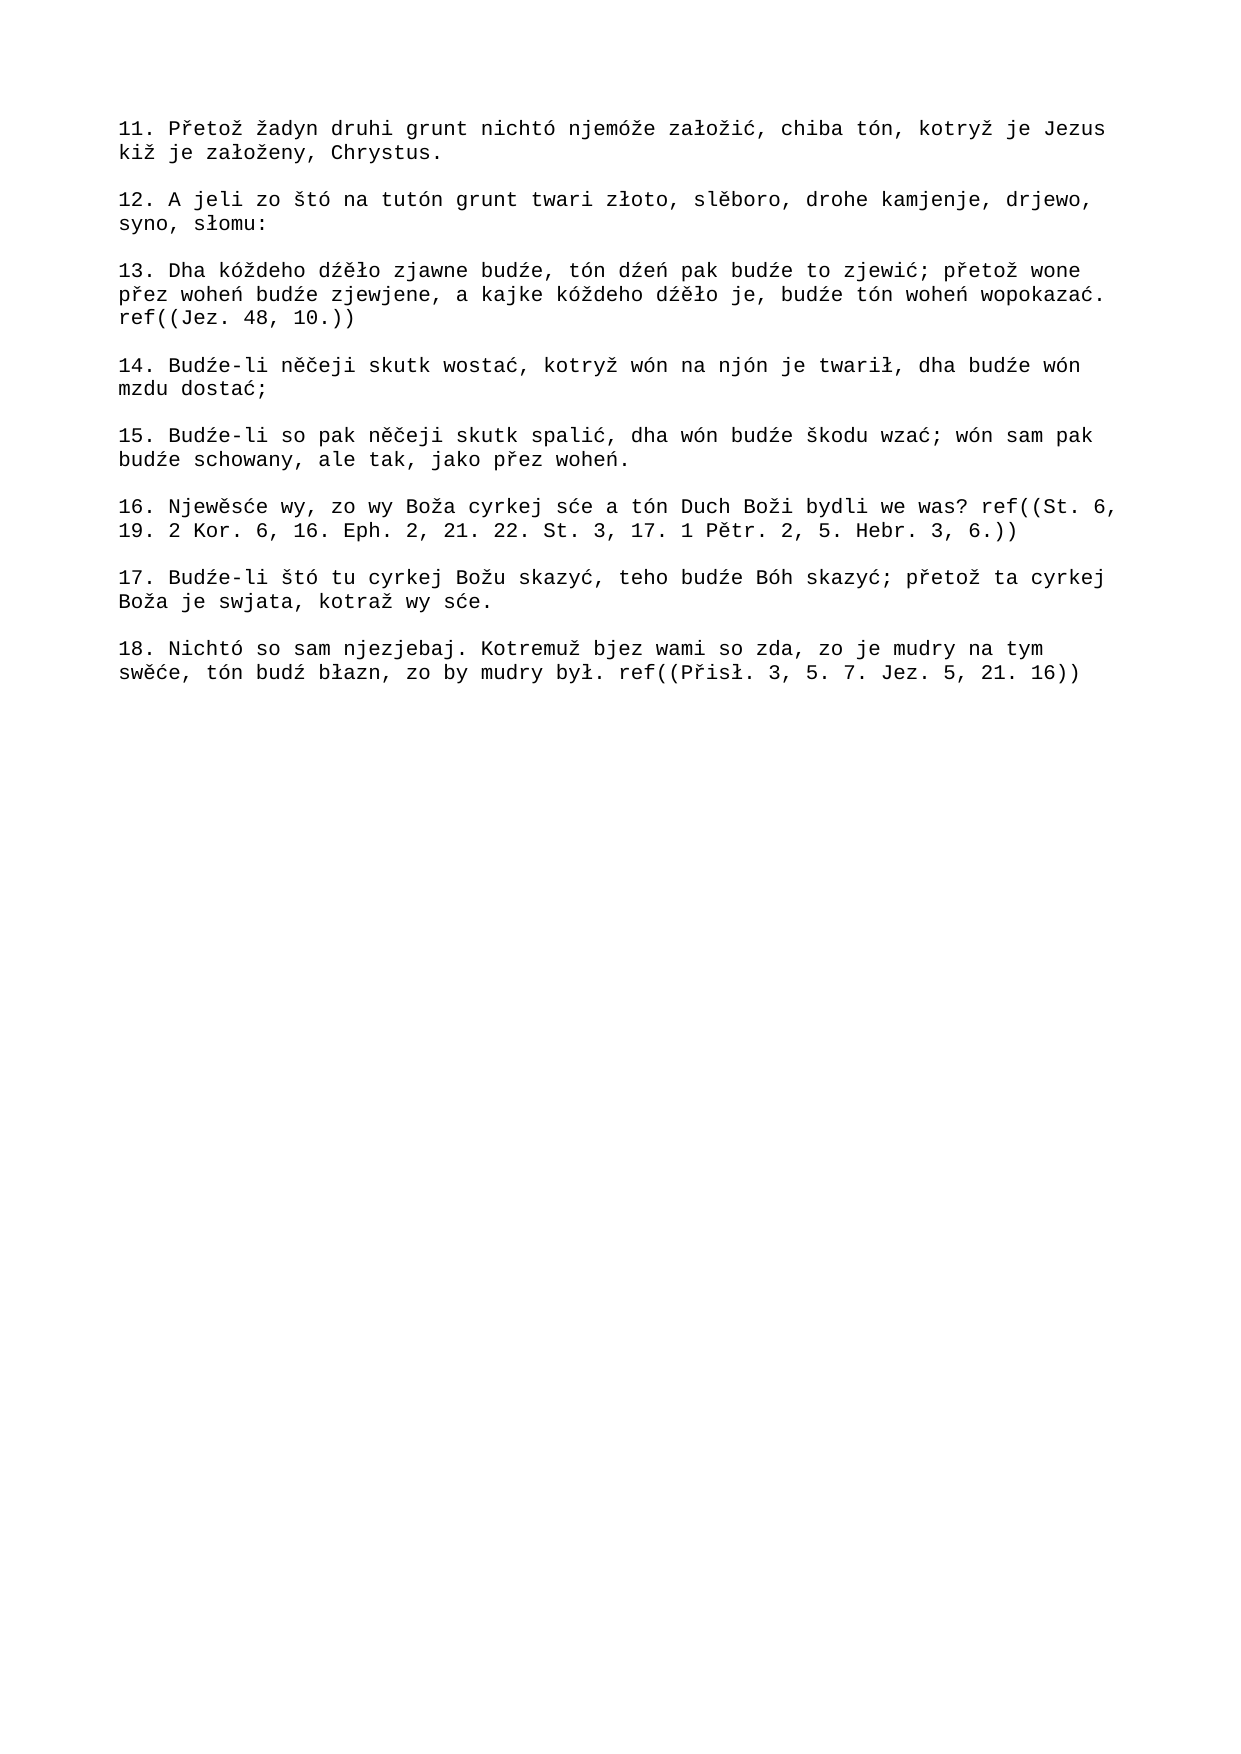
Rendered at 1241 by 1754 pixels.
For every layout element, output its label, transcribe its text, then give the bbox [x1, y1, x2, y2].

text 15. Budźe-li so pak něčeji skutk spalić, dha wón budźe škodu wzać; wón sam pak budźe schowany, ale tak, jako přez woheń. [118, 426, 1122, 473]
text 16. Njewěsće wy, zo wy Boža cyrkej sće a tón Duch Boži bydli we was? ref((St. 6, 19. 2 Kor. 6, 16. Eph. 2, 21. 22. St. 3, 17. 1 Pětr. 2, 5. Hebr. 3, 6.)) [118, 496, 1122, 544]
text 17. Budźe-li štó tu cyrkej Božu skazyć, teho budźe Bóh skazyć; přetož ta cyrkej Boža je swjata, kotraž wy sće. [118, 567, 1122, 615]
text 13. Dha kóždeho dźěło zjawne budźe, tón dźeń pak budźe to zjewić; přetož wone přez woheń budźe zjewjene, a kajke kóždeho dźěło je, budźe tón woheń wopokazać. ref((Jez. 48, 10.)) [118, 260, 1122, 331]
text 12. A jeli zo štó na tutón grunt twari złoto, slěboro, drohe kamjenje, drjewo, syno, słomu: [118, 189, 1122, 236]
text 14. Budźe-li něčeji skutk wostać, kotryž wón na njón je twarił, dha budźe wón mzdu dostać; [118, 354, 1122, 402]
text 11. Přetož žadyn druhi grunt nichtó njemóže załožić, chiba tón, kotryž je Jezus kiž je załoženy, Chrystus. [118, 118, 1122, 165]
text 18. Nichtó so sam njezjebaj. Kotremuž bjez wami so zda, zo je mudry na tym swěće, tón budź błazn, zo by mudry był. ref((Přisł. 3, 5. 7. Jez. 5, 21. 16)) [118, 638, 1122, 686]
